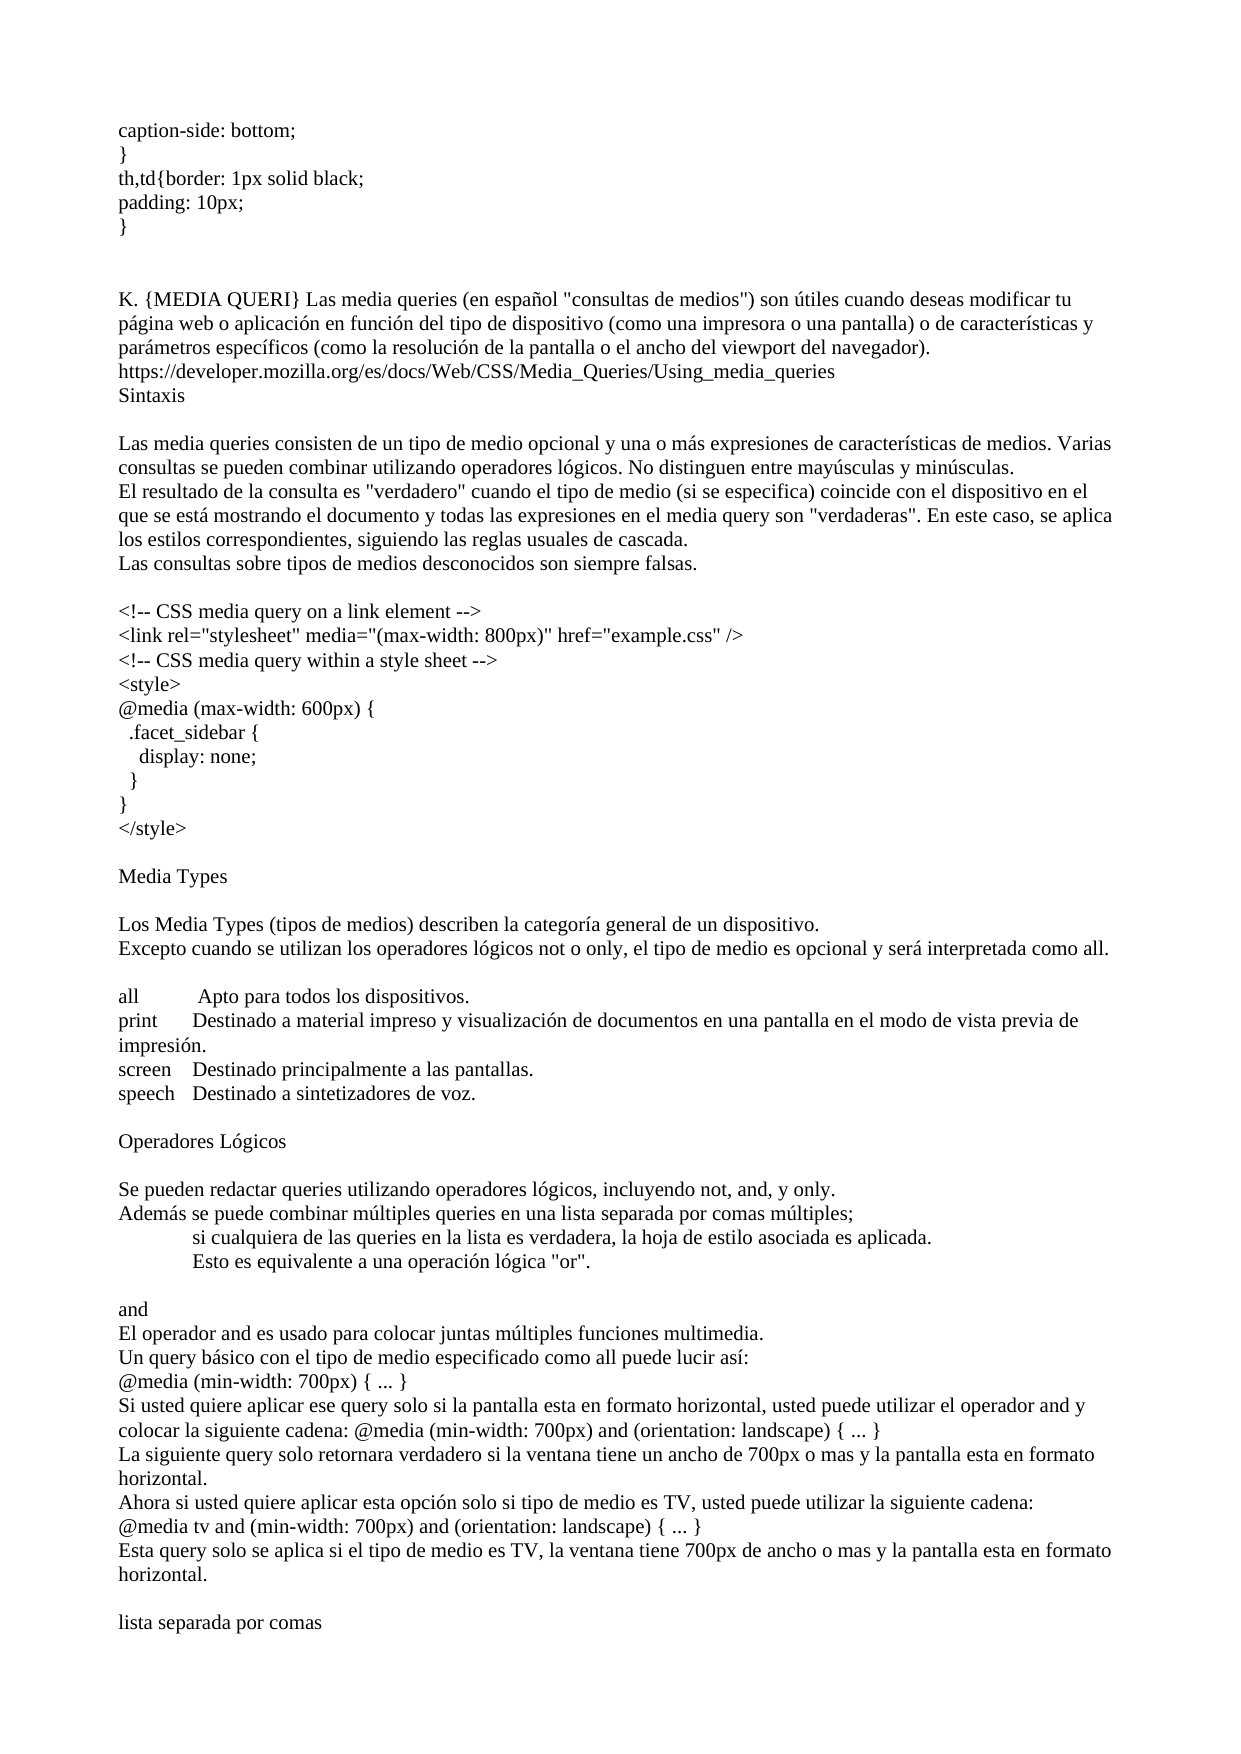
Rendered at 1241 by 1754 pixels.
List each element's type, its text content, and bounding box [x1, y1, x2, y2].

text <!-- CSS media query within a style sheet --> [118, 647, 1122, 672]
text La siguiente query solo retornara verdadero si la ventana tiene un ancho de 700px o mas y la pantalla esta en formato horizontal. [118, 1442, 1122, 1490]
text } [118, 792, 1122, 816]
text Esta query solo se aplica si el tipo de medio es TV, la ventana tiene 700px de ancho o mas y la pantalla esta en formato horizontal. [118, 1538, 1122, 1586]
text caption-side: bottom; [118, 118, 1122, 142]
text Si usted quiere aplicar ese query solo si la pantalla esta en formato horizontal, usted puede utilizar el operador and y [118, 1393, 1122, 1417]
text } [118, 214, 1122, 238]
text } [118, 142, 1122, 166]
text lista separada por comas [118, 1610, 1122, 1634]
text <style> [118, 672, 1122, 696]
text colocar la siguiente cadena: @media (min-width: 700px) and (orientation: landscape) { ... } [118, 1417, 1122, 1442]
text Se pueden redactar queries utilizando operadores lógicos, incluyendo not, and, y only. [118, 1177, 1122, 1201]
text th,td{border: 1px solid black; [118, 166, 1122, 190]
text and [118, 1297, 1122, 1321]
text K. {MEDIA QUERI} Las media queries (en español "consultas de medios") son útiles cuando deseas modificar tu página web o aplicación en función del tipo de dispositivo (como una impresora o una pantalla) o de características y parámetros específicos (como la resolución de la pantalla o el ancho del viewport del navegador). [118, 287, 1122, 359]
text Un query básico con el tipo de medio especificado como all puede lucir así: [118, 1345, 1122, 1369]
text <link rel="stylesheet" media="(max-width: 800px)" href="example.css" /> [118, 623, 1122, 647]
text Sintaxis [118, 383, 1122, 407]
text Excepto cuando se utilizan los operadores lógicos not o only, el tipo de medio es opcional y será interpretada como all. [118, 936, 1122, 960]
text display: none; [118, 744, 1122, 768]
text print Destinado a material impreso y visualización de documentos en una pantalla en el modo de vista previa de impresión. [118, 1008, 1122, 1057]
text } [118, 768, 1122, 792]
text @media (max-width: 600px) { [118, 696, 1122, 720]
text @media tv and (min-width: 700px) and (orientation: landscape) { ... } [118, 1514, 1122, 1538]
text .facet_sidebar { [118, 720, 1122, 744]
text Ahora si usted quiere aplicar esta opción solo si tipo de medio es TV, usted puede utilizar la siguiente cadena: [118, 1490, 1122, 1514]
text El operador and es usado para colocar juntas múltiples funciones multimedia. [118, 1321, 1122, 1345]
text Las media queries consisten de un tipo de medio opcional y una o más expresiones de características de medios. Varias consultas se pueden combinar utilizando operadores lógicos. No distinguen entre mayúsculas y minúsculas. [118, 431, 1122, 479]
text Además se puede combinar múltiples queries en una lista separada por comas múltiples; [118, 1201, 1122, 1225]
text padding: 10px; [118, 190, 1122, 214]
text Operadores Lógicos [118, 1129, 1122, 1153]
text Media Types [118, 864, 1122, 888]
text speech Destinado a sintetizadores de voz. [118, 1081, 1122, 1105]
text El resultado de la consulta es "verdadero" cuando el tipo de medio (si se especifica) coincide con el dispositivo en el que se está mostrando el documento y todas las expresiones en el media query son "verdaderas". En este caso, se aplica los estilos correspondientes, siguiendo las reglas usuales de cascada. [118, 479, 1122, 551]
text Esto es equivalente a una operación lógica "or". [118, 1249, 1122, 1273]
text </style> [118, 816, 1122, 840]
text https://developer.mozilla.org/es/docs/Web/CSS/Media_Queries/Using_media_queries [118, 359, 1122, 383]
text si cualquiera de las queries en la lista es verdadera, la hoja de estilo asociada es aplicada. [118, 1225, 1122, 1249]
text screen Destinado principalmente a las pantallas. [118, 1057, 1122, 1081]
text all Apto para todos los dispositivos. [118, 984, 1122, 1008]
text @media (min-width: 700px) { ... } [118, 1369, 1122, 1393]
text Los Media Types (tipos de medios) describen la categoría general de un dispositivo. [118, 912, 1122, 936]
text Las consultas sobre tipos de medios desconocidos son siempre falsas. [118, 551, 1122, 575]
text <!-- CSS media query on a link element --> [118, 599, 1122, 623]
